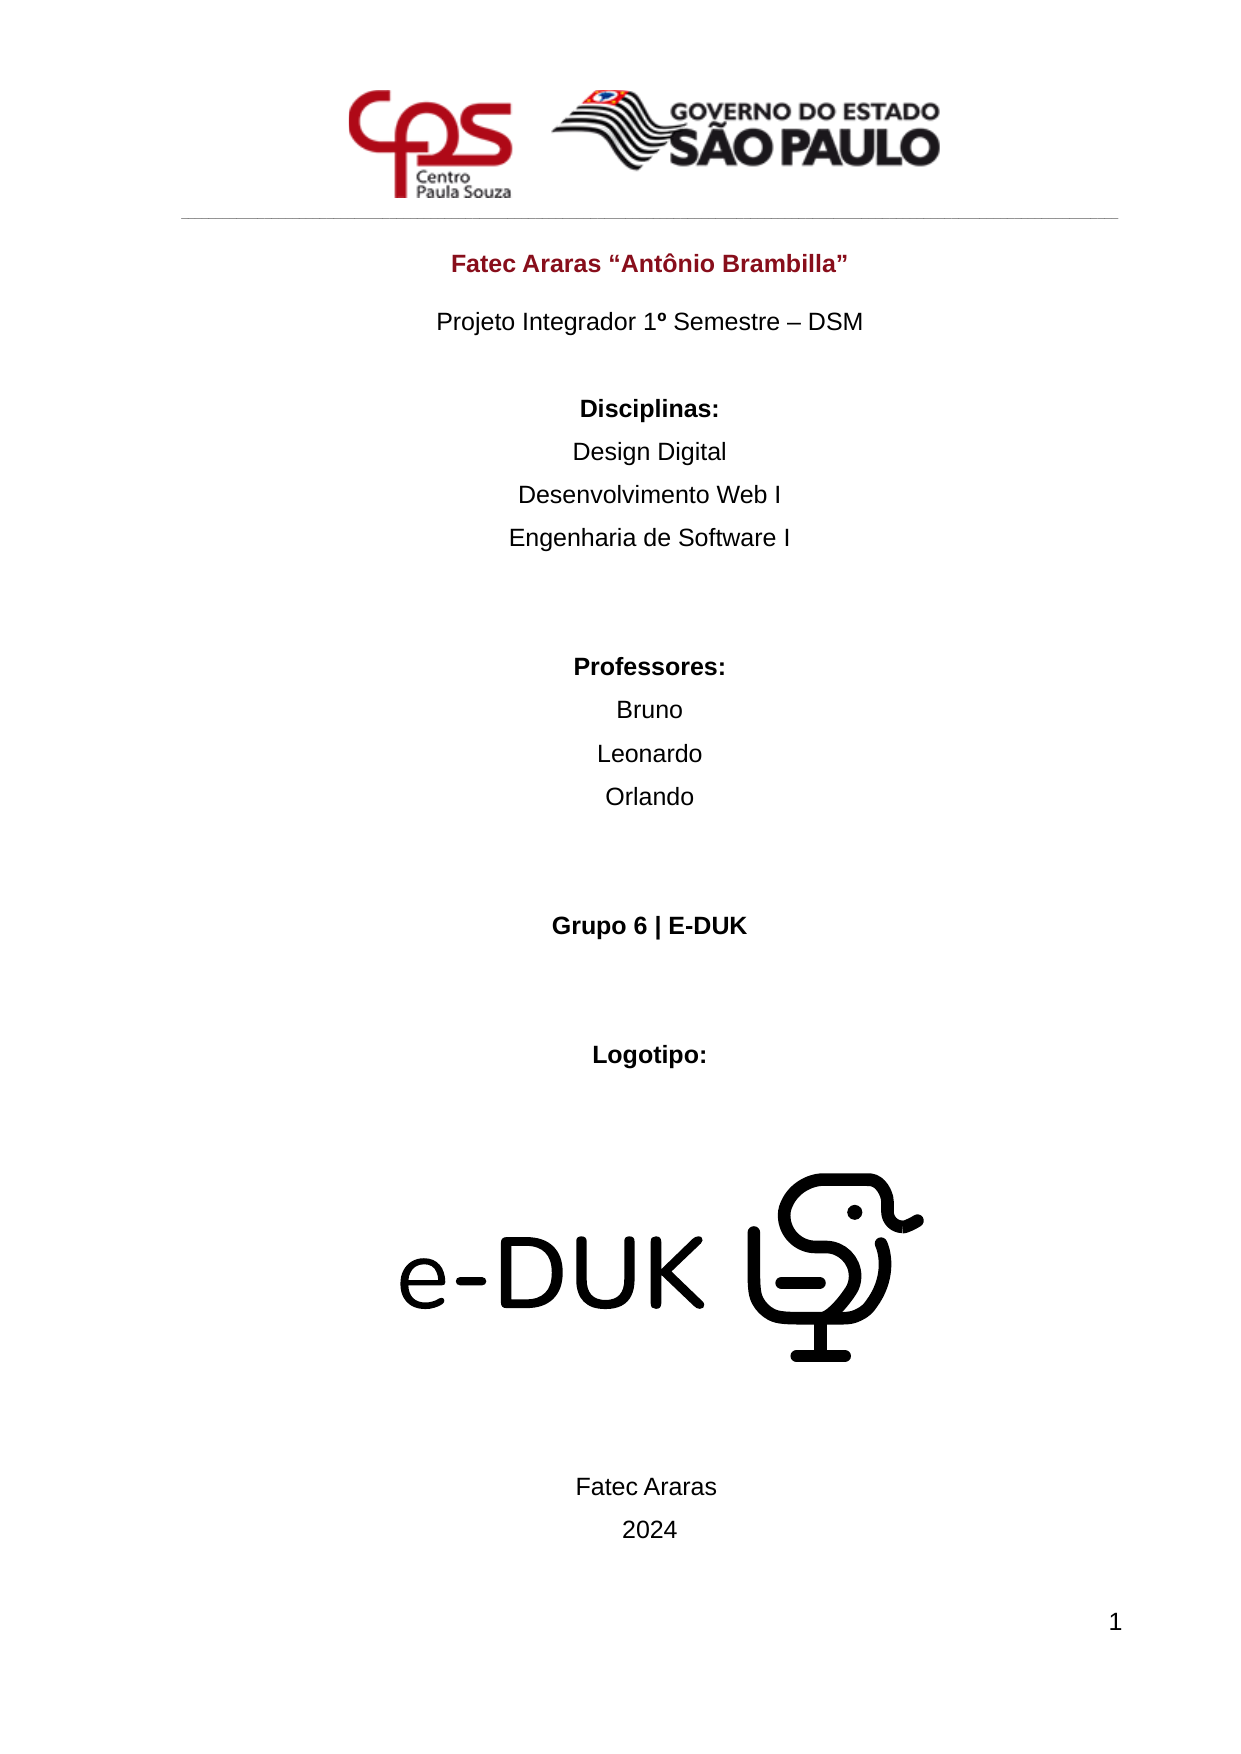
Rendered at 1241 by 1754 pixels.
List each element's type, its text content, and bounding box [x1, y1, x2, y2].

text Engenharia de Software I [177, 523, 1122, 552]
text Desenvolvimento Web I [177, 480, 1122, 508]
text Disciplinas: [177, 393, 1122, 422]
text 2024 [177, 1515, 1122, 1543]
text Projeto Integrador 1º Semestre – DSM [177, 307, 1122, 336]
text Orlando [177, 782, 1122, 810]
text Bruno [177, 695, 1122, 724]
text Grupo 6 | E-DUK [177, 911, 1122, 940]
picture [348, 90, 940, 198]
text Leonardo [177, 738, 1122, 767]
text Professores: [177, 652, 1122, 681]
text Logotipo: [177, 1040, 1122, 1069]
text Fatec Araras [177, 1472, 1122, 1500]
text Design Digital [177, 437, 1122, 465]
